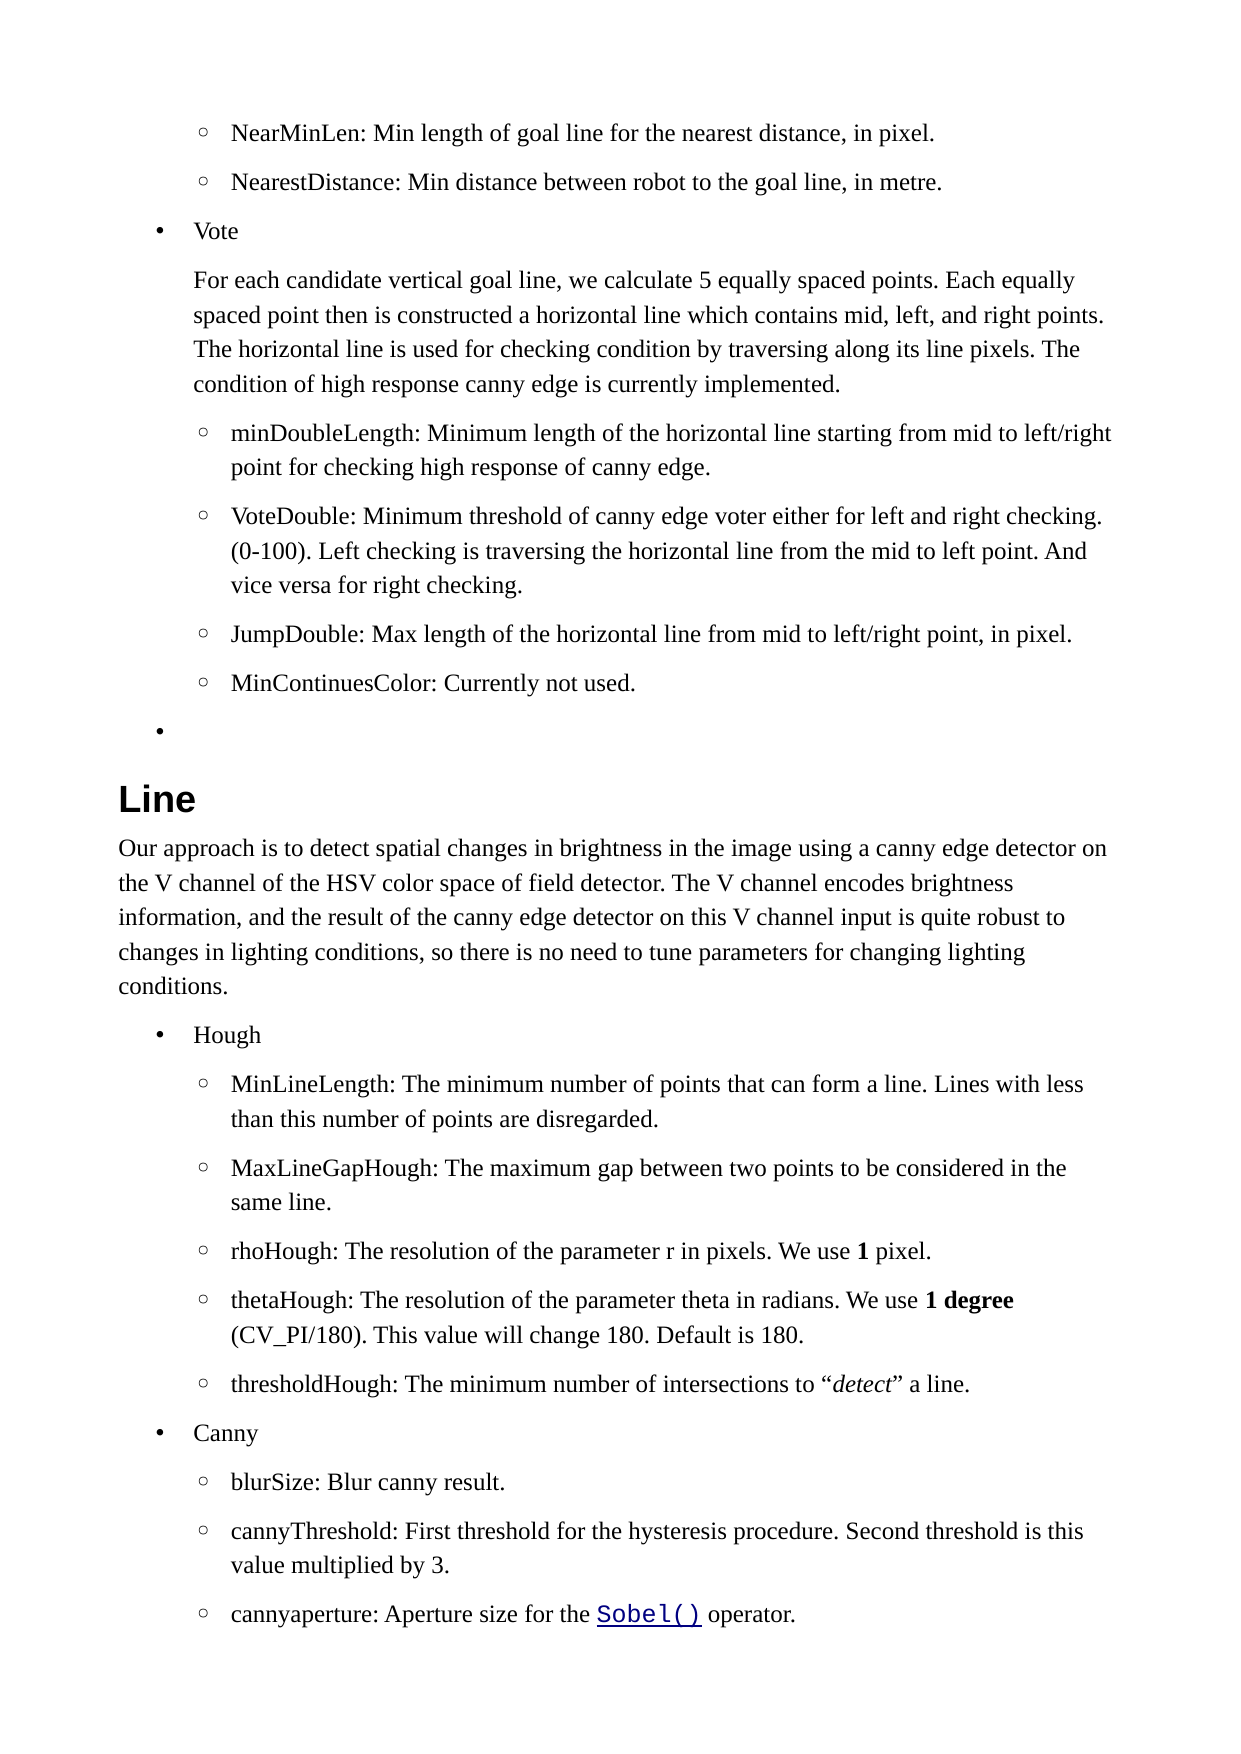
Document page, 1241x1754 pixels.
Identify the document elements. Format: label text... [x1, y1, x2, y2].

list minDoubleLength: Minimum length of the horizontal line starting from mid to left/right point for checking high response of canny edge. [193, 418, 1122, 481]
list For each candidate vertical goal line, we calculate 5 equally spaced points. Each equally spaced point then is constructed a horizontal line which contains mid, left, and right points. The horizontal line is used for checking condition by traversing along its line pixels. The condition of high response canny edge is currently implemented. [156, 265, 1122, 397]
list blurSize: Blur canny result. [193, 1467, 1122, 1496]
list thetaHough: The resolution of the parameter theta in radians. We use 1 degree (CV_PI/180). This value will change 180. Default is 180. [193, 1285, 1122, 1348]
subtitle Line [118, 777, 1122, 821]
text Our approach is to detect spatial changes in brightness in the image using a canny edge detector on the V channel of the HSV color space of field detector. The V channel encodes brightness information, and the result of the canny edge detector on this V channel input is quite robust to changes in lighting conditions, so there is no need to tune parameters for changing lighting conditions. [118, 833, 1122, 1000]
list NearestDistance: Min distance between robot to the goal line, in metre. [193, 167, 1122, 196]
list Canny [156, 1418, 1122, 1447]
list Hough [156, 1020, 1122, 1049]
list NearMinLen: Min length of goal line for the nearest distance, in pixel. [193, 118, 1122, 147]
list cannyaperture: Aperture size for the Sobel() operator. [193, 1599, 1122, 1630]
list thresholdHough: The minimum number of intersections to “detect” a line. [193, 1369, 1122, 1398]
list MinLineLength: The minimum number of points that can form a line. Lines with less than this number of points are disregarded. [193, 1069, 1122, 1132]
list MaxLineGapHough: The maximum gap between two points to be considered in the same line. [193, 1153, 1122, 1216]
list cannyThreshold: First threshold for the hysteresis procedure. Second threshold is this value multiplied by 3. [193, 1516, 1122, 1579]
list Vote [156, 216, 1122, 245]
list JumpDouble: Max length of the horizontal line from mid to left/right point, in pixel. [193, 619, 1122, 648]
list rhoHough: The resolution of the parameter r in pixels. We use 1 pixel. [193, 1236, 1122, 1265]
list MinContinuesColor: Currently not used. [193, 668, 1122, 697]
list VoteDouble: Minimum threshold of canny edge voter either for left and right checking. (0-100). Left checking is traversing the horizontal line from the mid to left point. And vice versa for right checking. [193, 501, 1122, 599]
